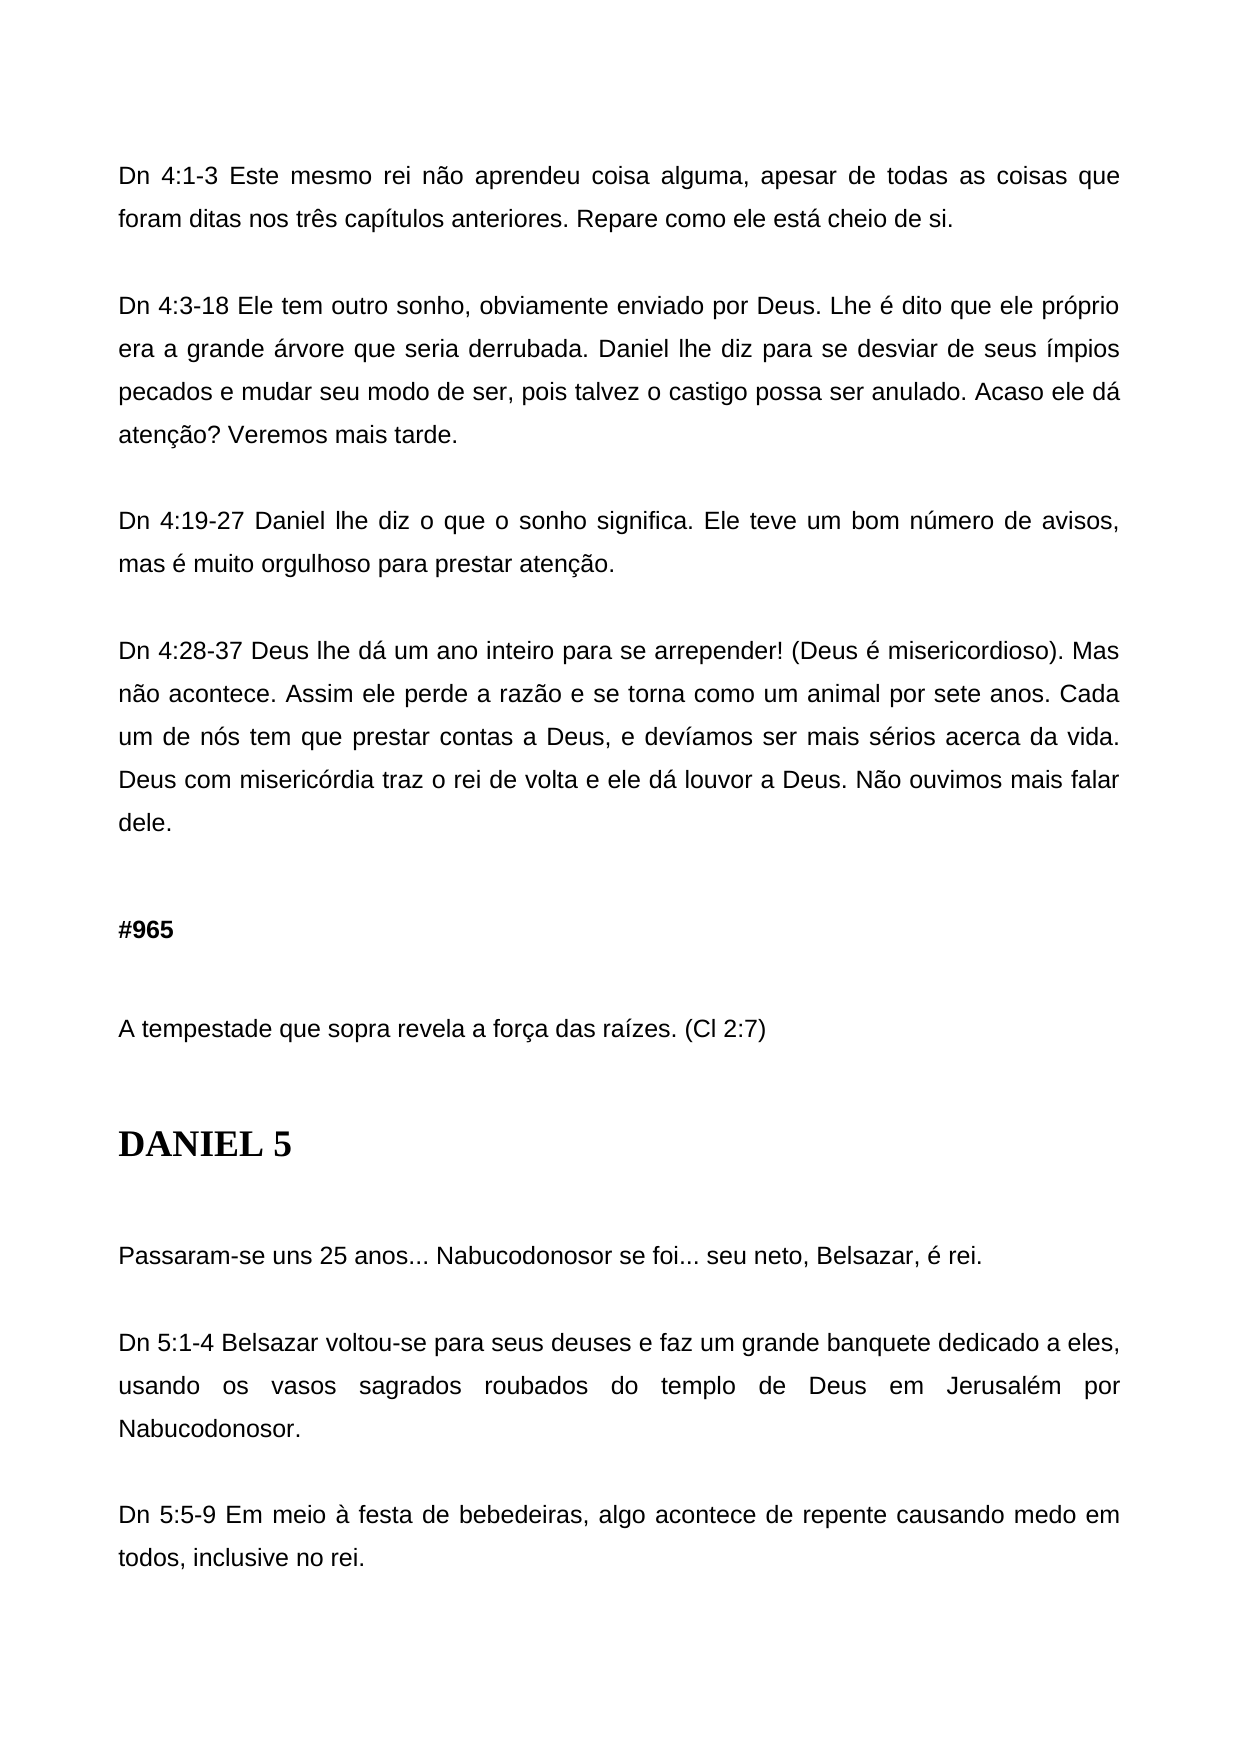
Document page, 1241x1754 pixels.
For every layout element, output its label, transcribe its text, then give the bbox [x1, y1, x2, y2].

text Dn 4:19-27 Daniel lhe diz o que o sonho significa. Ele teve um bom número de avisos, mas é muito orgulhoso para prestar atenção. [118, 506, 1122, 578]
text Dn 4:28-37 Deus lhe dá um ano inteiro para se arrepender! (Deus é misericordioso). Mas não acontece. Assim ele perde a razão e se torna como um animal por sete anos. Cada um de nós tem que prestar contas a Deus, e devíamos ser mais sérios acerca da vida. Deus com misericórdia traz o rei de volta e ele dá louvor a Deus. Não ouvimos mais falar dele. [118, 636, 1122, 837]
text Dn 4:3-18 Ele tem outro sonho, obviamente enviado por Deus. Lhe é dito que ele próprio era a grande árvore que seria derrubada. Daniel lhe diz para se desviar de seus ímpios pecados e mudar seu modo de ser, pois talvez o castigo possa ser anulado. Acaso ele dá atenção? Veremos mais tarde. [118, 291, 1122, 449]
text Dn 5:1-4 Belsazar voltou-se para seus deuses e faz um grande banquete dedicado a eles, usando os vasos sagrados roubados do templo de Deus em Jerusalém por Nabucodonosor. [118, 1328, 1122, 1443]
text Dn 4:1-3 Este mesmo rei não aprendeu coisa alguma, apesar de todas as coisas que foram ditas nos três capítulos anteriores. Repare como ele está cheio de si. [118, 161, 1122, 233]
subtitle DANIEL 5 [118, 1121, 1122, 1164]
text Passaram-se uns 25 anos... Nabucodonosor se foi... seu neto, Belsazar, é rei. [118, 1241, 1122, 1270]
subtitle #965 [118, 915, 1122, 944]
text Dn 5:5-9 Em meio à festa de bebedeiras, algo acontece de repente causando medo em todos, inclusive no rei. [118, 1500, 1122, 1572]
text A tempestade que sopra revela a força das raízes. (Cl 2:7) [118, 1014, 1122, 1043]
